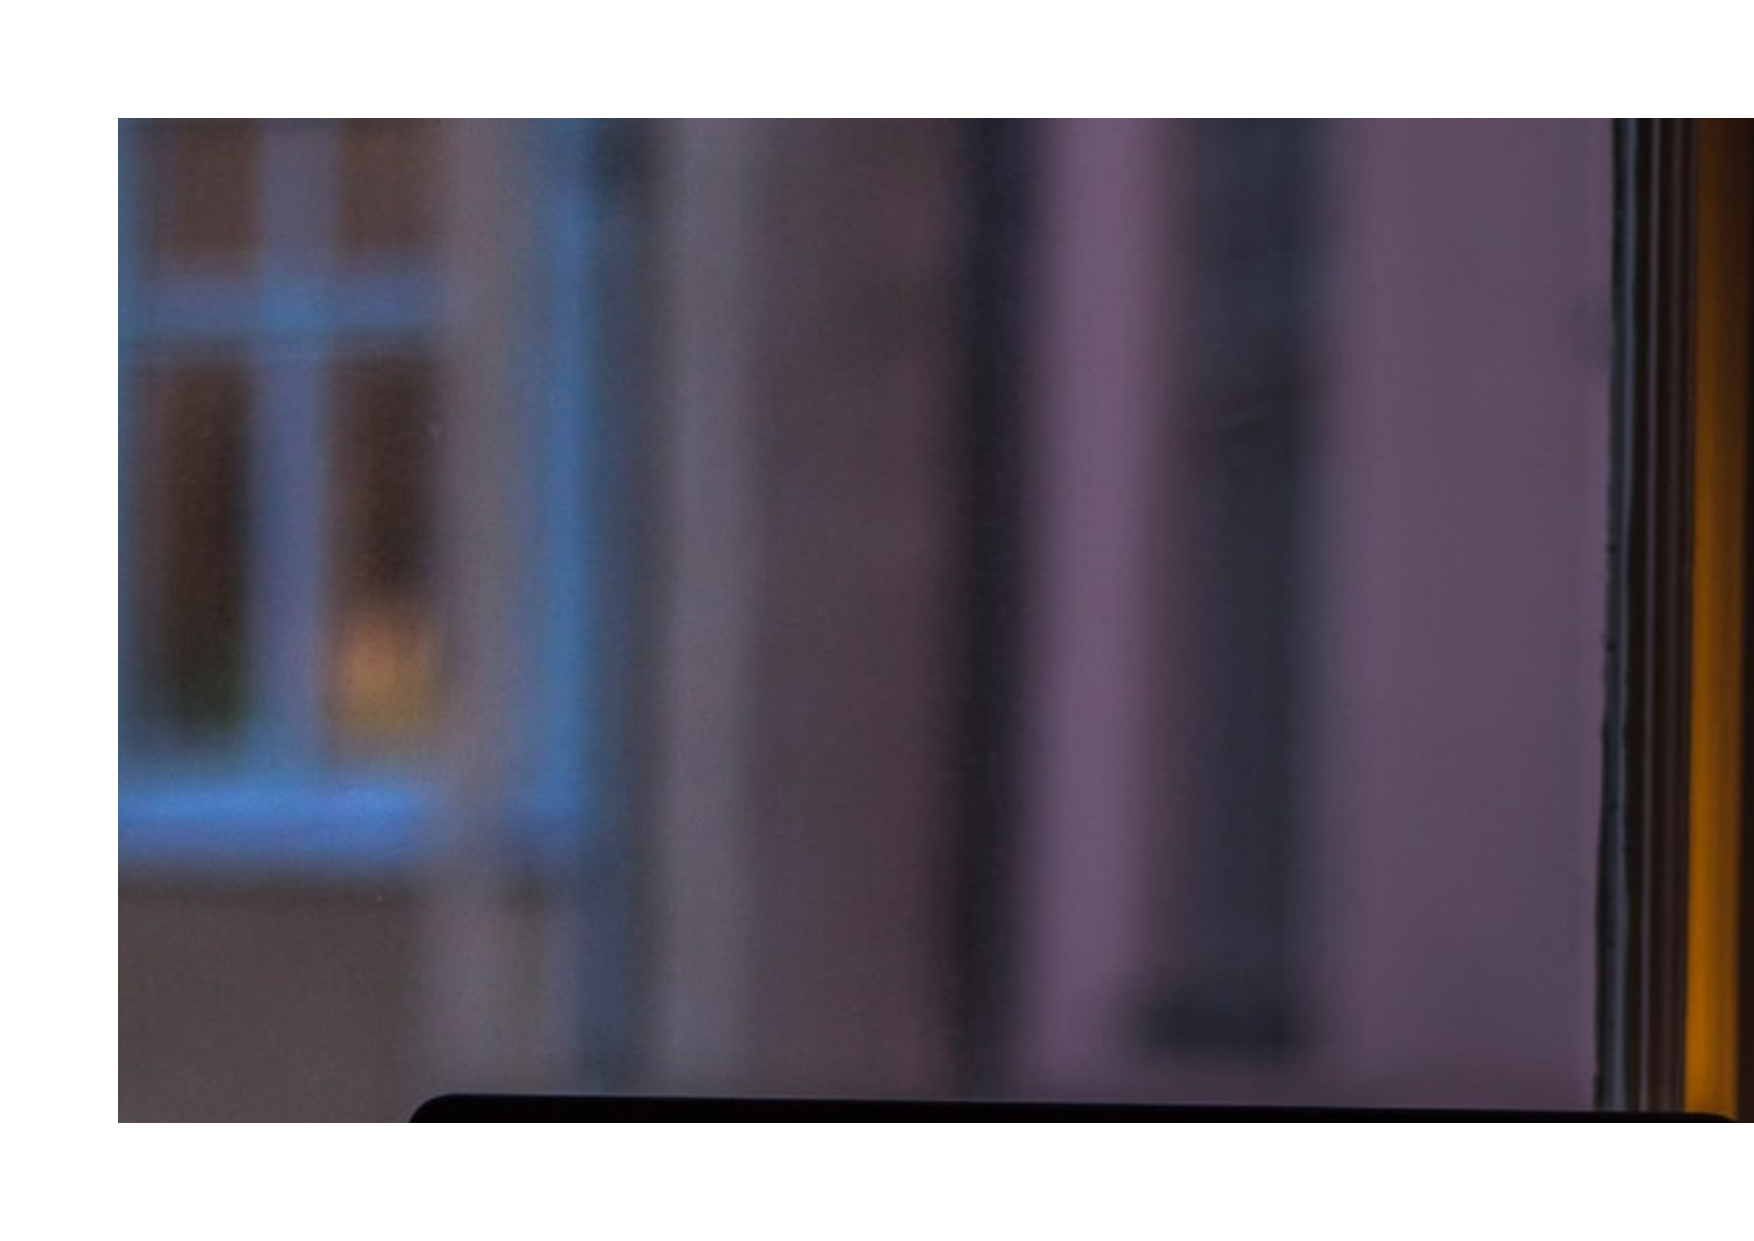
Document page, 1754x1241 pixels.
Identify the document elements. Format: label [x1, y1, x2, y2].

picture [118, 118, 1754, 1123]
